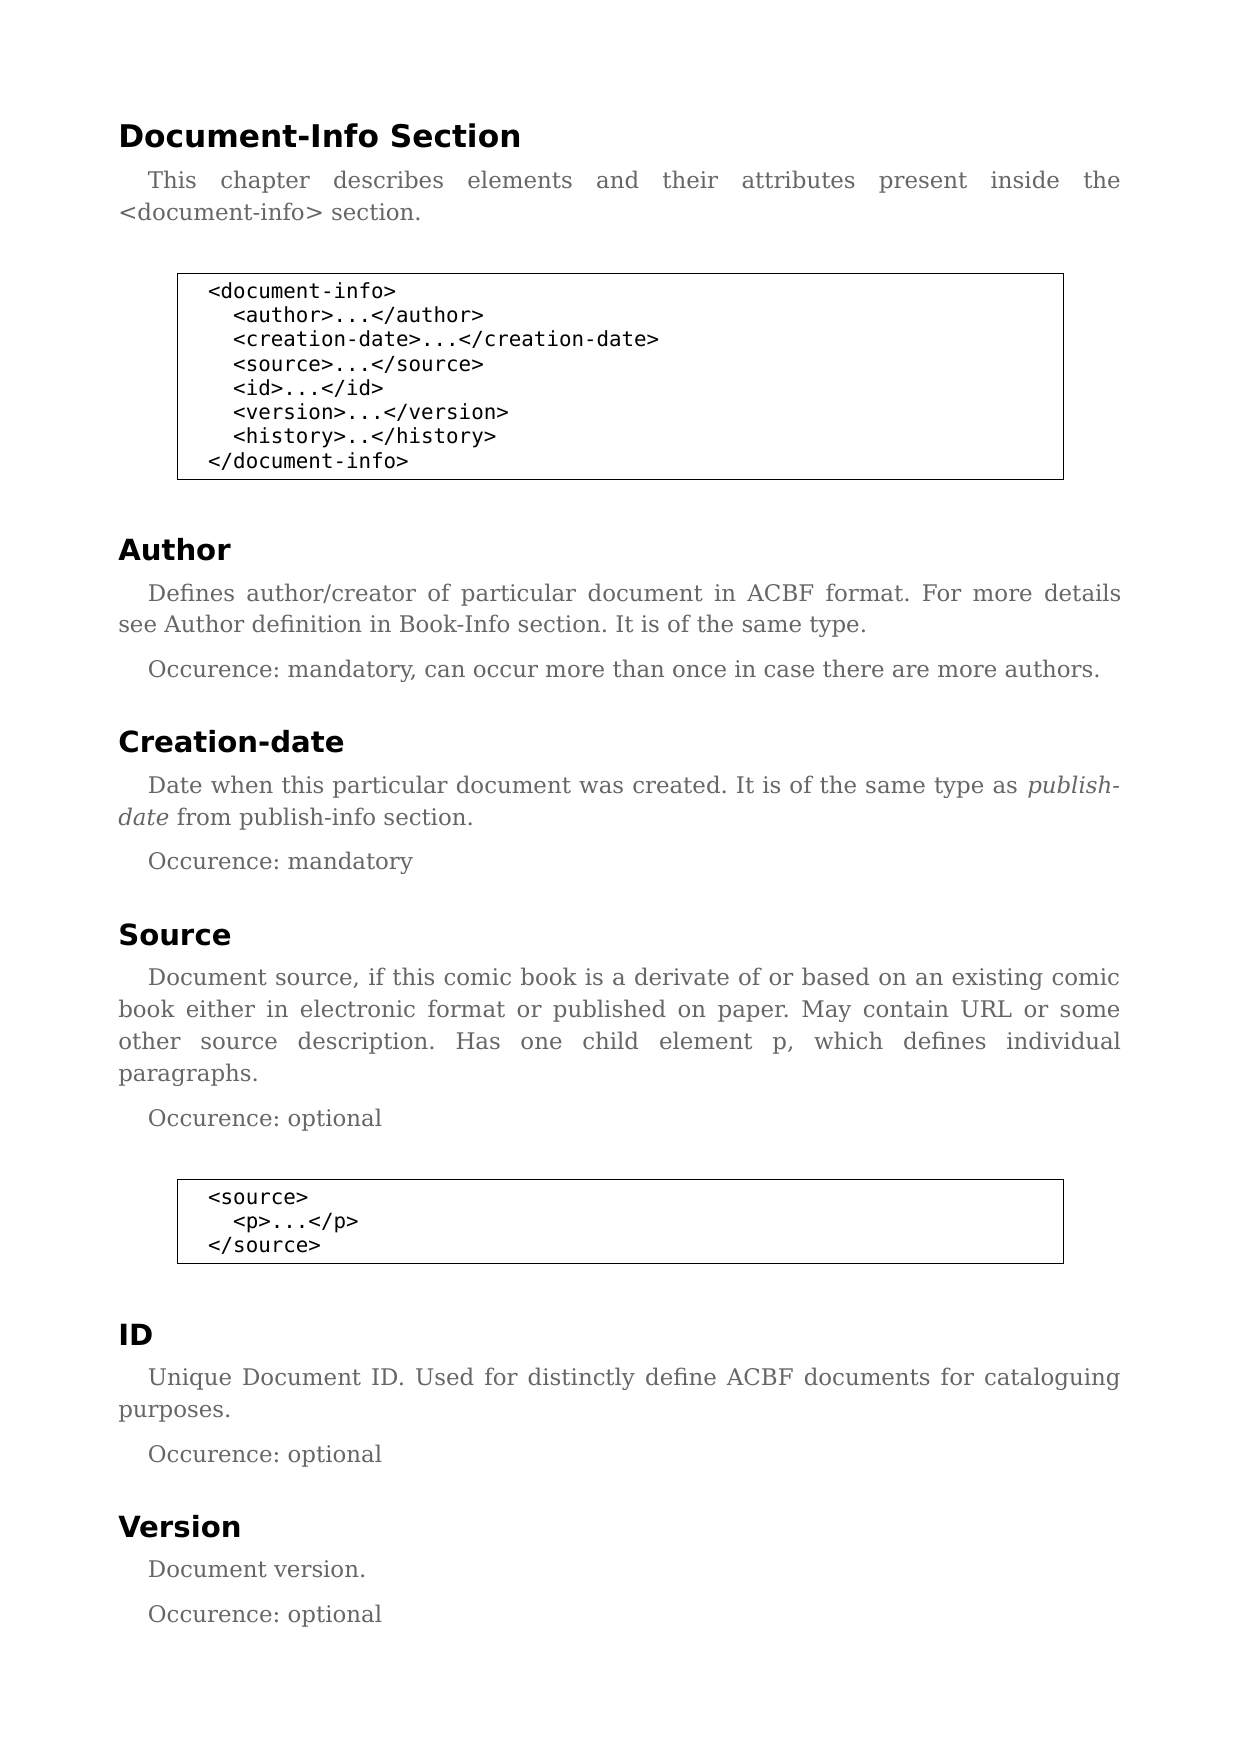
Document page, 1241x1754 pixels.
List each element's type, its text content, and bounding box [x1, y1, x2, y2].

text Occurence: optional [118, 1105, 1122, 1132]
subtitle Document-Info Section [118, 118, 1122, 154]
text Defines author/creator of particular document in ACBF format. For more details see Author definition in Book-Info section. It is of the same type. [118, 580, 1122, 638]
text Occurence: optional [118, 1601, 1122, 1628]
text Occurence: optional [118, 1441, 1122, 1467]
text Date when this particular document was created. It is of the same type as publish-date from publish-info section. [118, 772, 1122, 831]
text Document version. [118, 1557, 1122, 1583]
text Unique Document ID. Used for distinctly define ACBF documents for cataloguing purposes. [118, 1364, 1122, 1423]
subtitle Creation-date [118, 726, 1122, 759]
text Occurence: mandatory [118, 848, 1122, 875]
subtitle Source [118, 918, 1122, 952]
table_header <source> <p>...</p> </source> [178, 1180, 1063, 1263]
text Occurence: mandatory, can occur more than once in case there are more authors. [118, 656, 1122, 683]
text This chapter describes elements and their attributes present inside the <document-info> section. [118, 167, 1122, 226]
subtitle Author [118, 533, 1122, 567]
table_header <document-info> <author>...</author> <creation-date>...</creation-date> <source>...</source> <id>...</id> <version>...</version> <history>..</history> </document-info> [178, 274, 1063, 479]
text Document source, if this comic book is a derivate of or based on an existing comic book either in electronic format or published on paper. May contain URL or some other source description. Has one child element p, which defines individual paragraphs. [118, 964, 1122, 1087]
subtitle ID [118, 1318, 1122, 1352]
subtitle Version [118, 1510, 1122, 1544]
